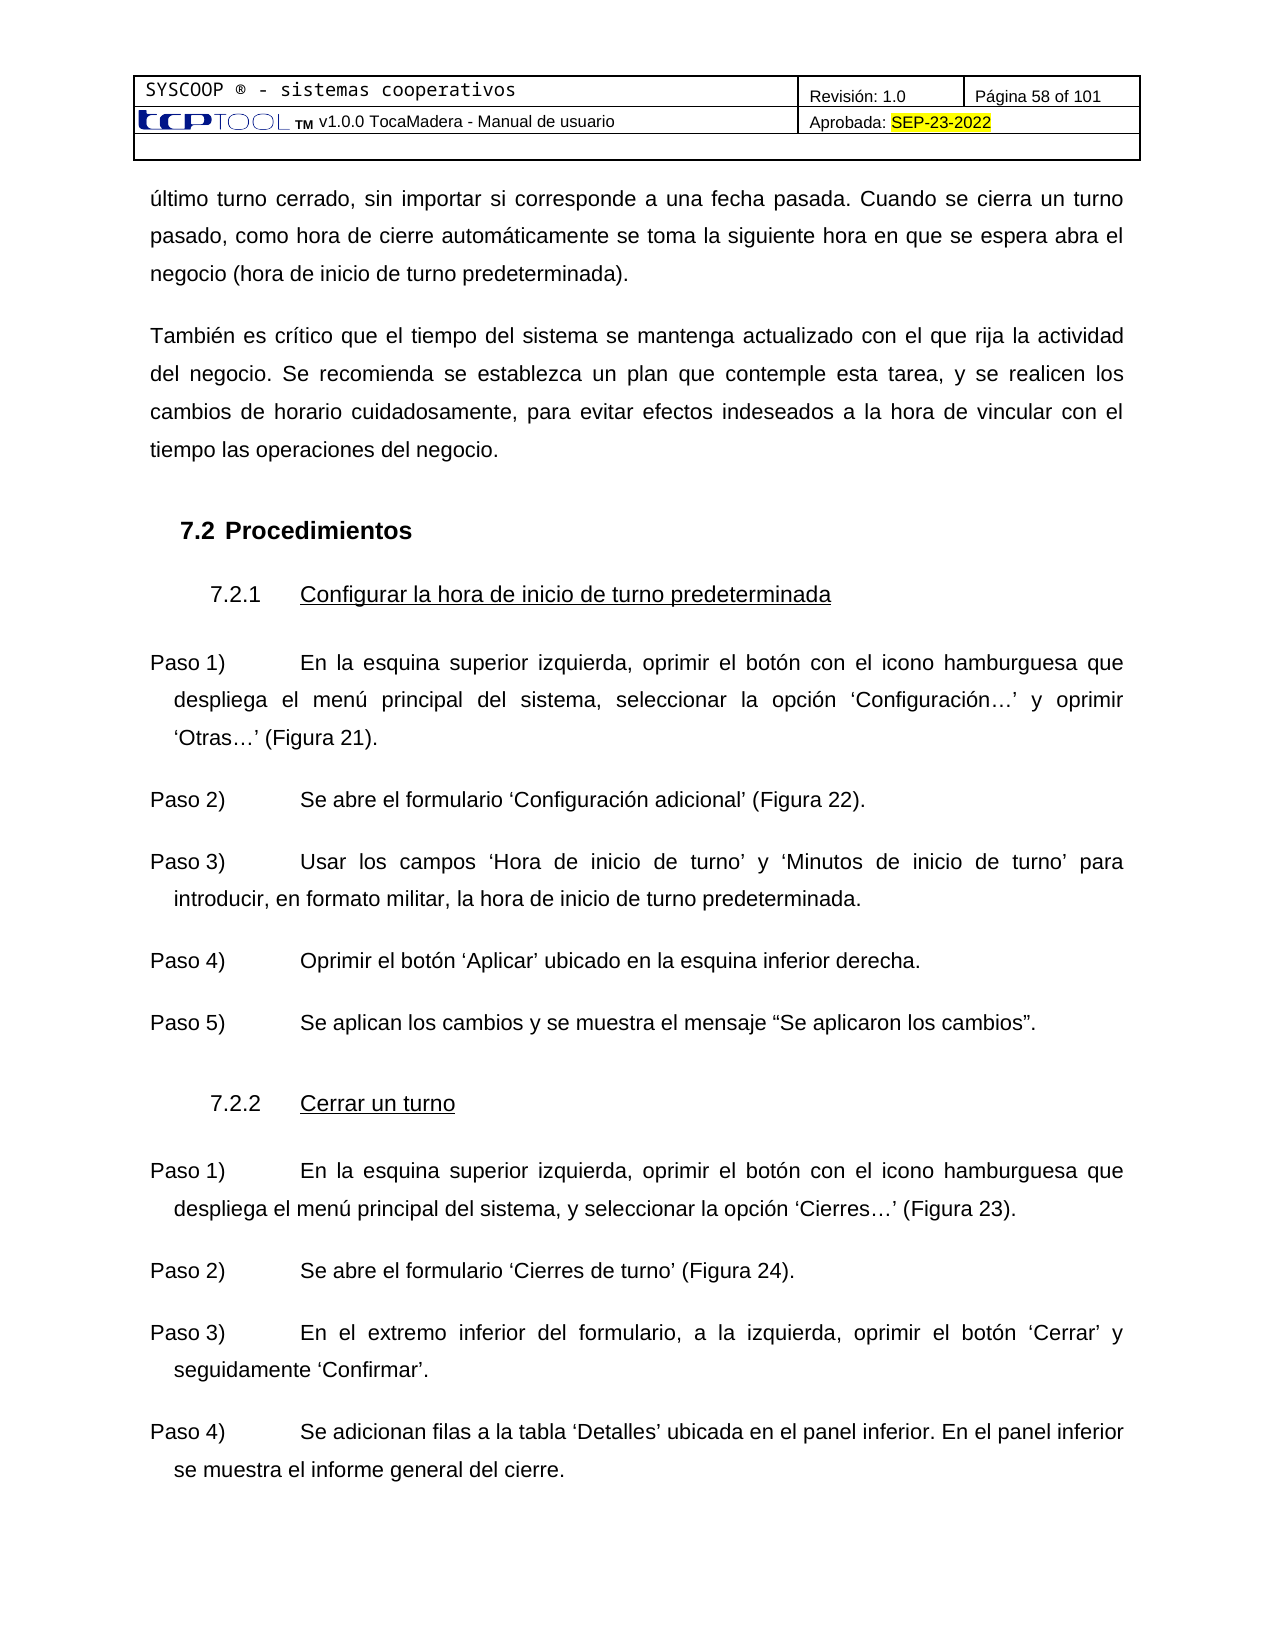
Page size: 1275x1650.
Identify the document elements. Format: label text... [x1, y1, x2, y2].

list Se aplican los cambios y se muestra el mensaje “Se aplicaron los cambios”. [150, 1010, 1125, 1035]
list Se adicionan filas a la tabla ‘Detalles’ ubicada en el panel inferior. En el panel inferior se muestra el informe general del cierre. [150, 1419, 1125, 1482]
list Se abre el formulario ‘Configuración adicional’ (Figura 22). [150, 787, 1125, 812]
list En la esquina superior izquierda, oprimir el botón con el icono hamburguesa que despliega el menú principal del sistema, seleccionar la opción ‘Configuración…’ y oprimir ‘Otras…’ (Figura 21). [150, 649, 1125, 750]
list Se abre el formulario ‘Cierres de turno’ (Figura 24). [150, 1258, 1125, 1283]
list En el extremo inferior del formulario, a la izquierda, oprimir el botón ‘Cerrar’ y seguidamente ‘Confirmar’. [150, 1319, 1125, 1382]
subtitle Procedimientos [180, 516, 1125, 545]
list En la esquina superior izquierda, oprimir el botón con el icono hamburguesa que despliega el menú principal del sistema, y seleccionar la opción ‘Cierres…’ (Figura 23). [150, 1158, 1125, 1221]
text También es crítico que el tiempo del sistema se mantenga actualizado con el que rija la actividad del negocio. Se recomienda se establezca un plan que contemple esta tarea, y se realicen los cambios de horario cuidadosamente, para evitar efectos indeseados a la hora de vincular con el tiempo las operaciones del negocio. [150, 323, 1125, 462]
subtitle Configurar la hora de inicio de turno predeterminada [210, 581, 1125, 607]
list Oprimir el botón ‘Aplicar’ ubicado en la esquina inferior derecha. [150, 948, 1125, 973]
list Usar los campos ‘Hora de inicio de turno’ y ‘Minutos de inicio de turno’ para introducir, en formato militar, la hora de inicio de turno predeterminada. [150, 848, 1125, 912]
picture [138, 110, 290, 130]
subtitle Cerrar un turno [210, 1090, 1125, 1116]
text último turno cerrado, sin importar si corresponde a una fecha pasada. Cuando se cierra un turno pasado, como hora de cierre automáticamente se toma la siguiente hora en que se espera abra el negocio (hora de inicio de turno predeterminada). [150, 186, 1125, 286]
